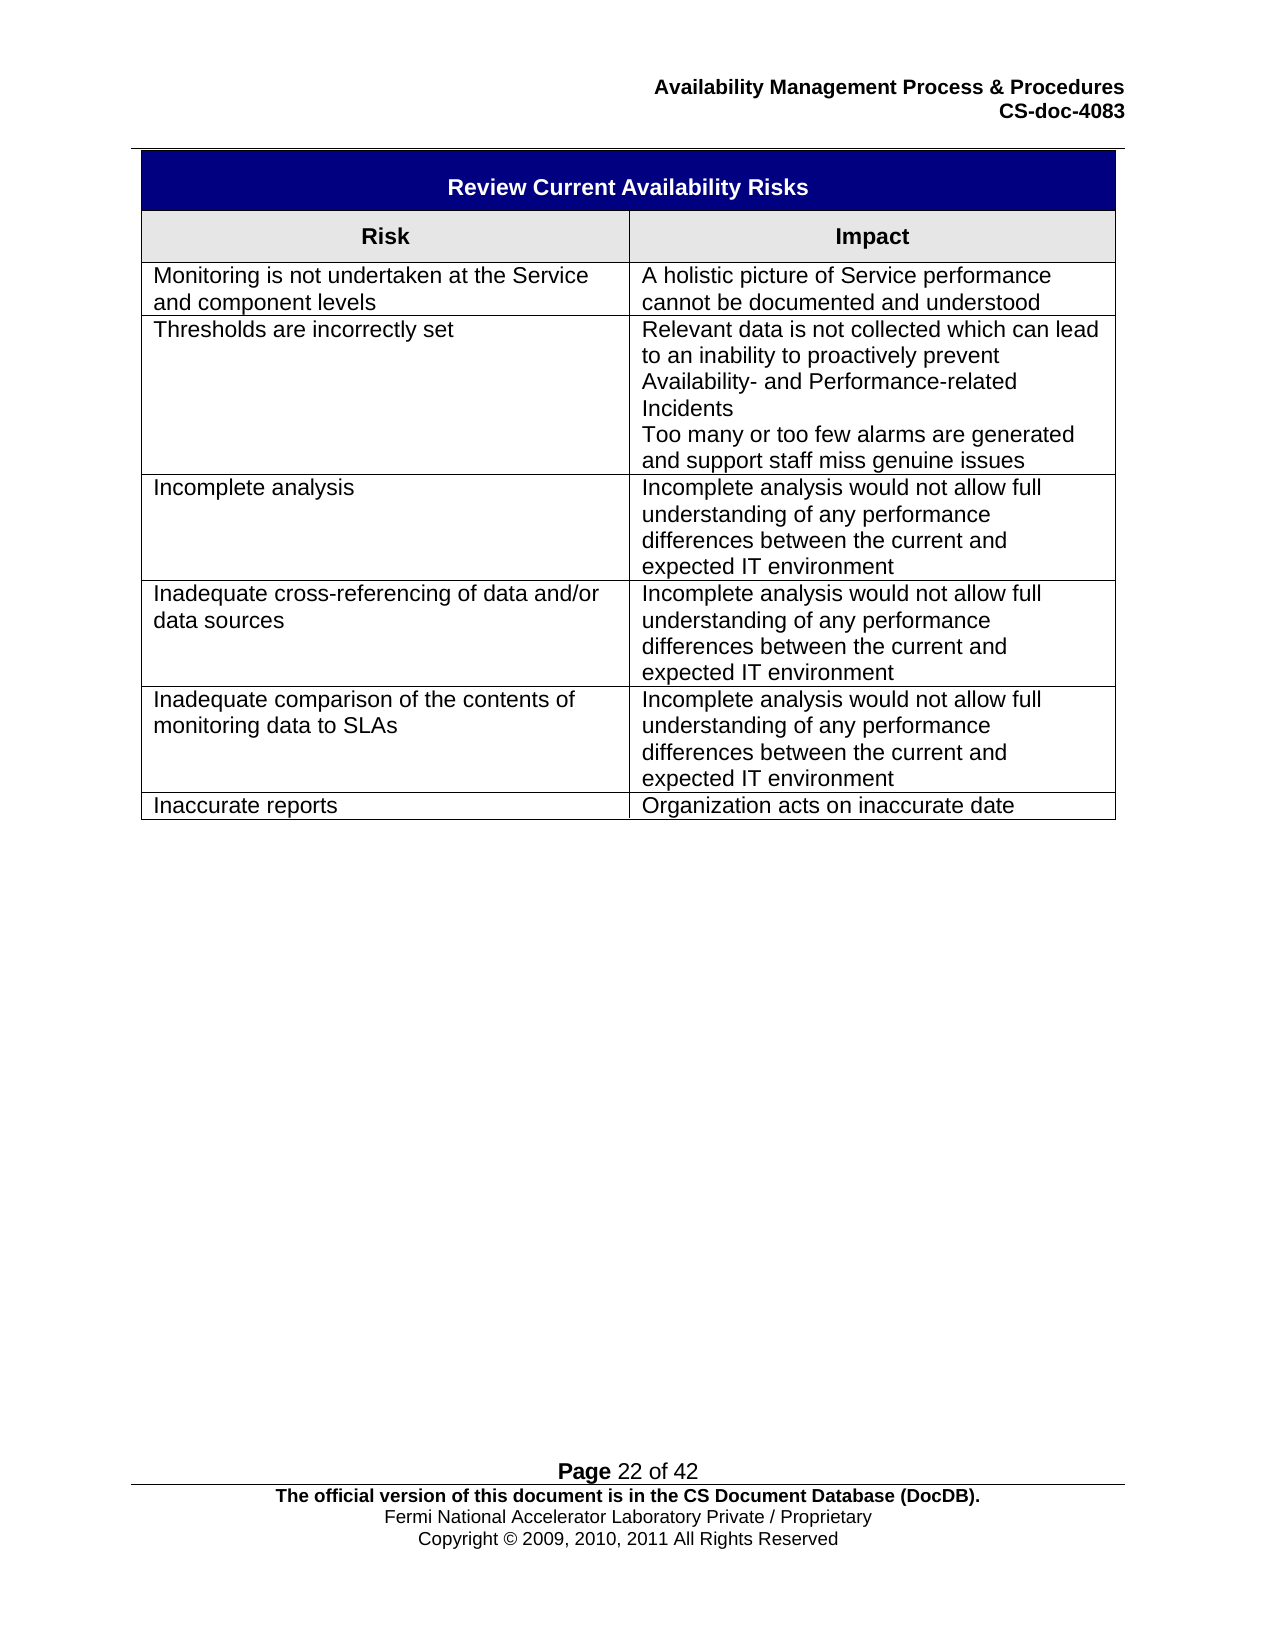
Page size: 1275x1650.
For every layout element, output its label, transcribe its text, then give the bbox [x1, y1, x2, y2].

table_cell Monitoring is not undertaken at the Service and component levels [142, 263, 629, 315]
table_cell Incomplete analysis [142, 475, 629, 580]
table_cell Thresholds are incorrectly set [142, 316, 629, 474]
table_cell Incomplete analysis would not allow full understanding of any performance differences between the current and expected IT environment [630, 687, 1115, 792]
table_cell Relevant data is not collected which can lead to an inability to proactively prevent Availability- and Performance-related Incidents Too many or too few alarms are generated and support staff miss genuine issues [630, 316, 1115, 474]
table_cell Organization acts on inaccurate date [630, 793, 1115, 818]
table_cell Inaccurate reports [142, 793, 629, 818]
table_cell Inadequate cross-referencing of data and/or data sources [142, 581, 629, 686]
table_cell A holistic picture of Service performance cannot be documented and understood [630, 263, 1115, 315]
table_cell Incomplete analysis would not allow full understanding of any performance differences between the current and expected IT environment [630, 475, 1115, 580]
table_cell Incomplete analysis would not allow full understanding of any performance differences between the current and expected IT environment [630, 581, 1115, 686]
table_header Review Current Availability Risks [142, 151, 1115, 210]
table_cell Risk [142, 211, 629, 262]
table_cell Inadequate comparison of the contents of monitoring data to SLAs [142, 687, 629, 792]
table_cell Impact [630, 211, 1115, 262]
